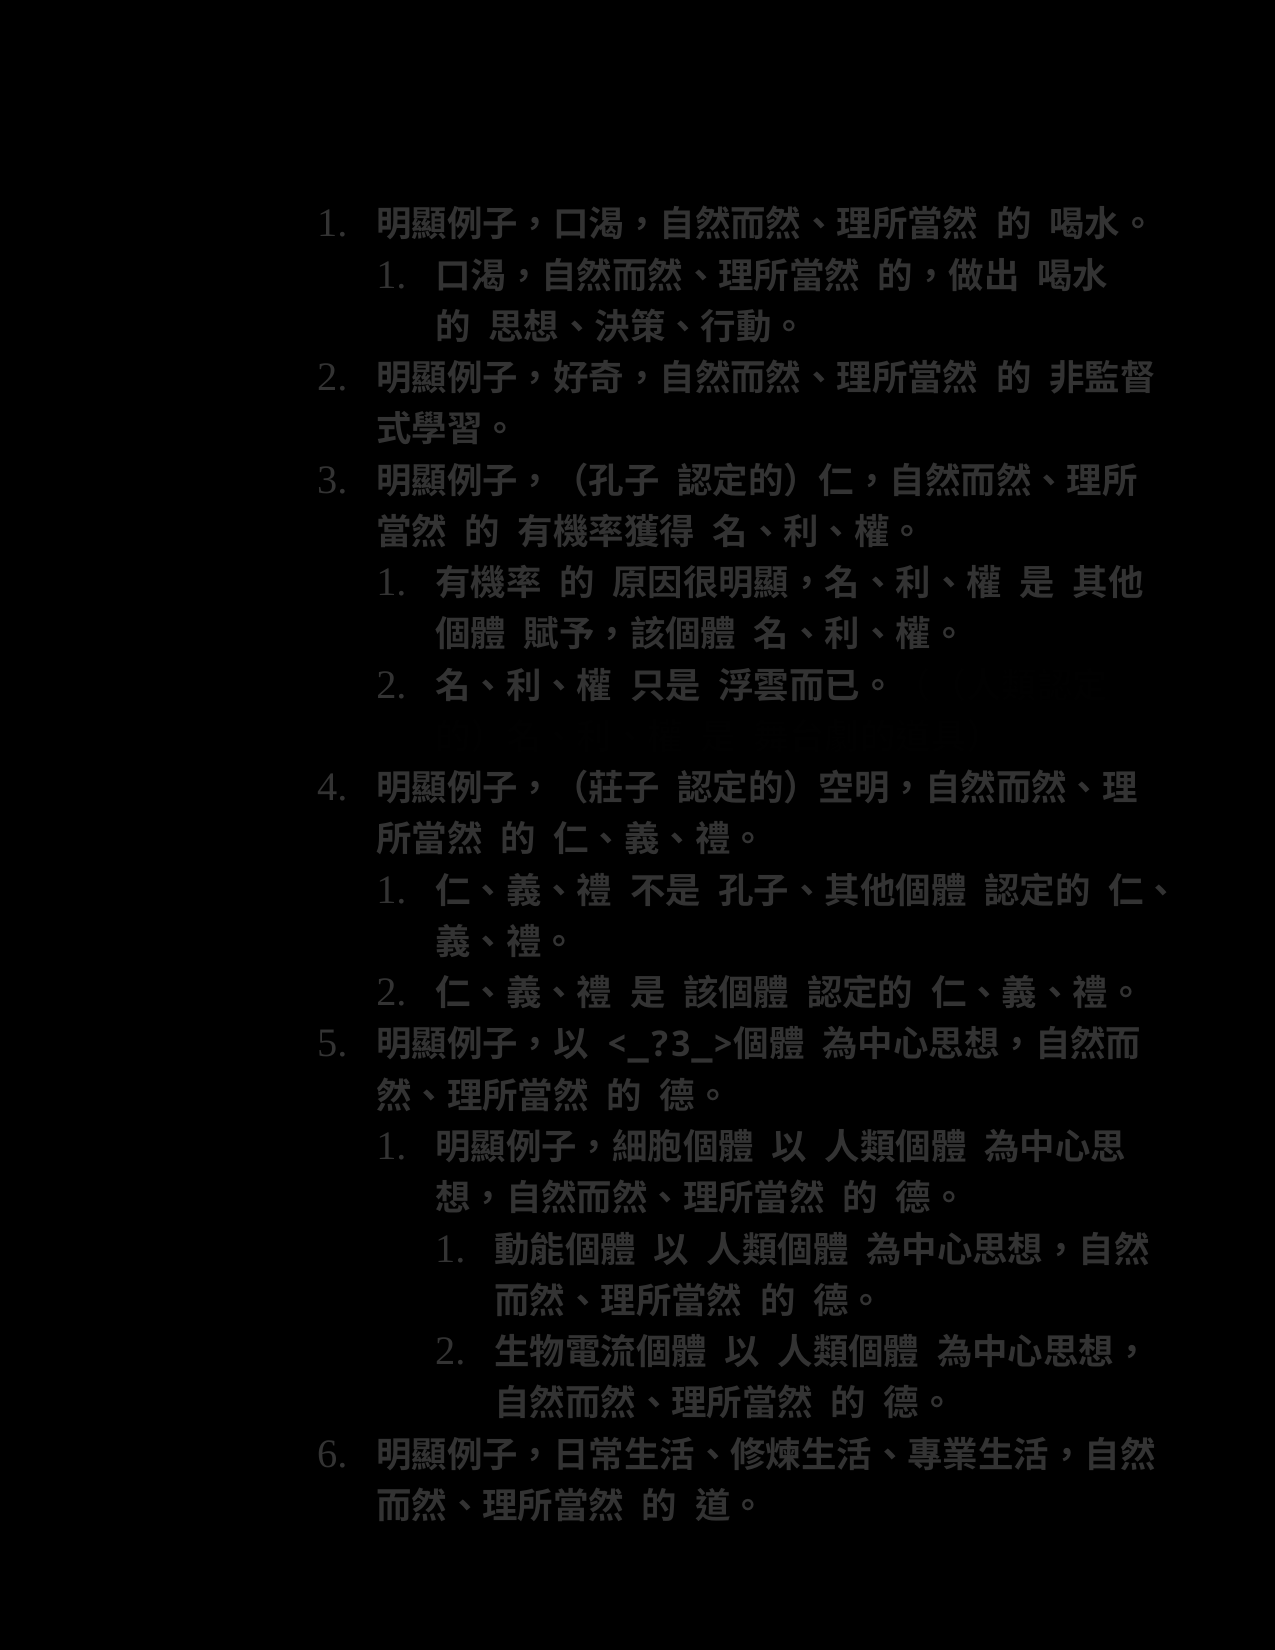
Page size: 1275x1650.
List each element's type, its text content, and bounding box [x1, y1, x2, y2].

list 名、利、權 只是 浮雲而已。（（人類認定的）名、利、權 是 舞台劇的道具） [376, 657, 1157, 759]
list 有機率 的 原因很明顯，名、利、權 是 其他個體 賦予，該個體 名、利、權。 [376, 554, 1157, 657]
list 明顯例子，以 <_?3_>個體 為中心思想，自然而然、理所當然 的 德。 [317, 1016, 1157, 1118]
list 口渴，自然而然、理所當然 的，做出 喝水 的 思想、決策、行動。 [376, 247, 1157, 349]
list 明顯例子，（莊子 認定的）空明，自然而然、理所當然 的 仁、義、禮。 [317, 759, 1157, 862]
list 明顯例子，好奇，自然而然、理所當然 的 非監督式學習。 [317, 349, 1157, 452]
list 仁、義、禮 不是 孔子、其他個體 認定的 仁、義、禮。 [376, 862, 1157, 964]
list 仁、義、禮 是 該個體 認定的 仁、義、禮。 [376, 964, 1157, 1016]
list 動能個體 以 人類個體 為中心思想，自然而然、理所當然 的 德。 [435, 1221, 1157, 1323]
list 明顯例子，（孔子 認定的）仁，自然而然、理所當然 的 有機率獲得 名、利、權。 [317, 452, 1157, 554]
list 生物電流個體 以 人類個體 為中心思想，自然而然、理所當然 的 德。 [435, 1323, 1157, 1426]
list 明顯例子，口渴，自然而然、理所當然 的 喝水。 [317, 196, 1157, 247]
list 明顯例子，細胞個體 以 人類個體 為中心思想，自然而然、理所當然 的 德。 [376, 1118, 1157, 1221]
list 明顯例子，日常生活、修煉生活、專業生活，自然而然、理所當然 的 道。 [317, 1426, 1157, 1528]
